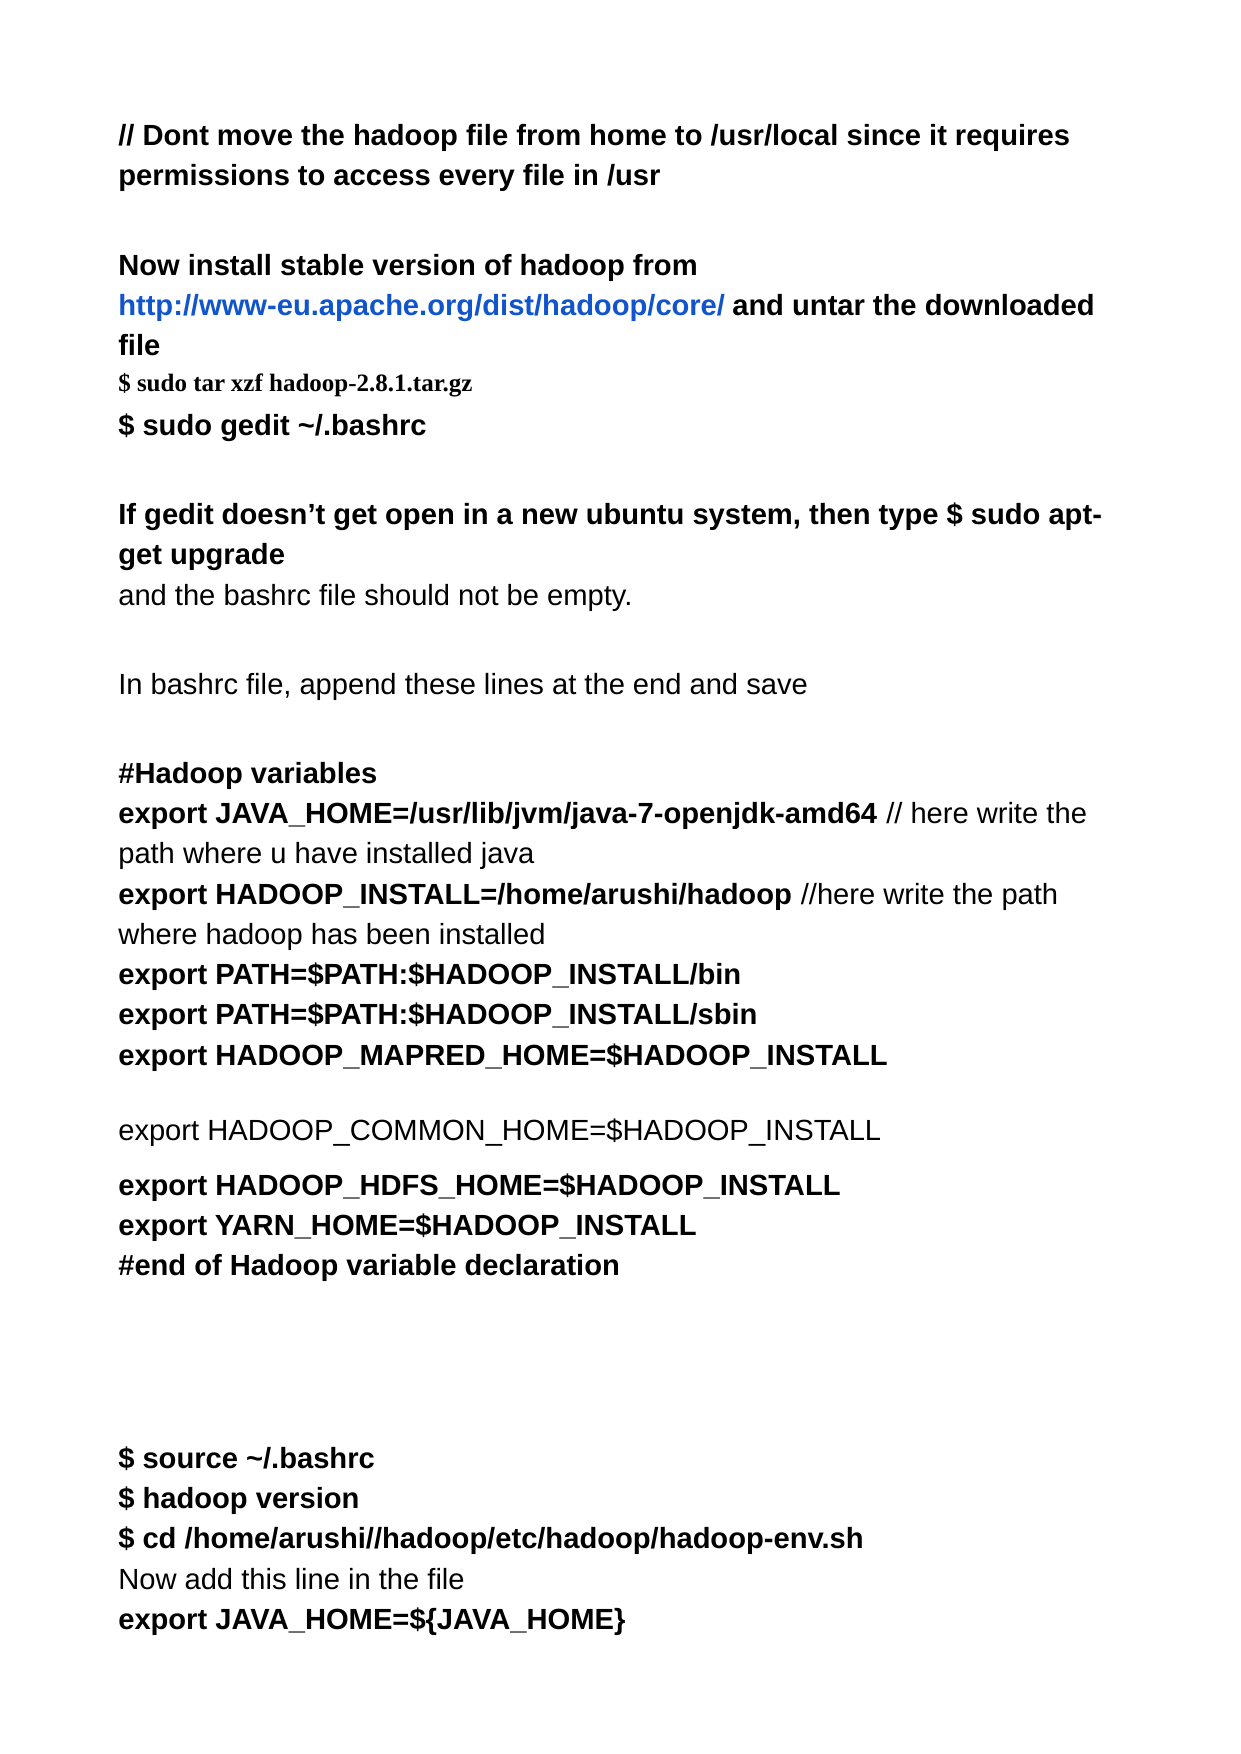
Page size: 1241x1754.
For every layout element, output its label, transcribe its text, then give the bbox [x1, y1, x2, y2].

text Now add this line in the file [118, 1562, 1122, 1595]
text export HADOOP_COMMON_HOME=$HADOOP_INSTALL [118, 1078, 1122, 1147]
text export JAVA_HOME=${JAVA_HOME} [118, 1602, 1122, 1635]
text export JAVA_HOME=/usr/lib/jvm/java-7-openjdk-amd64 // here write the path where u have installed java [118, 796, 1122, 870]
text export YARN_HOME=$HADOOP_INSTALL [118, 1208, 1122, 1242]
text $ sudo tar xzf hadoop-2.8.1.tar.gz [118, 368, 1122, 397]
text export HADOOP_HDFS_HOME=$HADOOP_INSTALL [118, 1168, 1122, 1201]
text export PATH=$PATH:$HADOOP_INSTALL/sbin [118, 997, 1122, 1031]
text $ cd /home/arushi//hadoop/etc/hadoop/hadoop-env.sh [118, 1521, 1122, 1555]
text If gedit doesn’t get open in a new ubuntu system, then type $ sudo apt-get upgrade [118, 497, 1122, 571]
text export HADOOP_MAPRED_HOME=$HADOOP_INSTALL [118, 1037, 1122, 1071]
text export HADOOP_INSTALL=/home/arushi/hadoop //here write the path where hadoop has been installed [118, 877, 1122, 950]
text #Hadoop variables [118, 756, 1122, 789]
text #end of Hadoop variable declaration [118, 1248, 1122, 1282]
text $ hadoop version [118, 1481, 1122, 1515]
text $ source ~/.bashrc [118, 1441, 1122, 1474]
text $ sudo gedit ~/.bashrc [118, 408, 1122, 441]
text and the bashrc file should not be empty. [118, 577, 1122, 611]
text In bashrc file, append these lines at the end and save [118, 667, 1122, 700]
text Now install stable version of hadoop from http://www-eu.apache.org/dist/hadoop/core/ and untar the downloaded file [118, 248, 1122, 362]
text // Dont move the hadoop file from home to /usr/local since it requires permissions to access every file in /usr [118, 118, 1122, 192]
text export PATH=$PATH:$HADOOP_INSTALL/bin [118, 957, 1122, 991]
